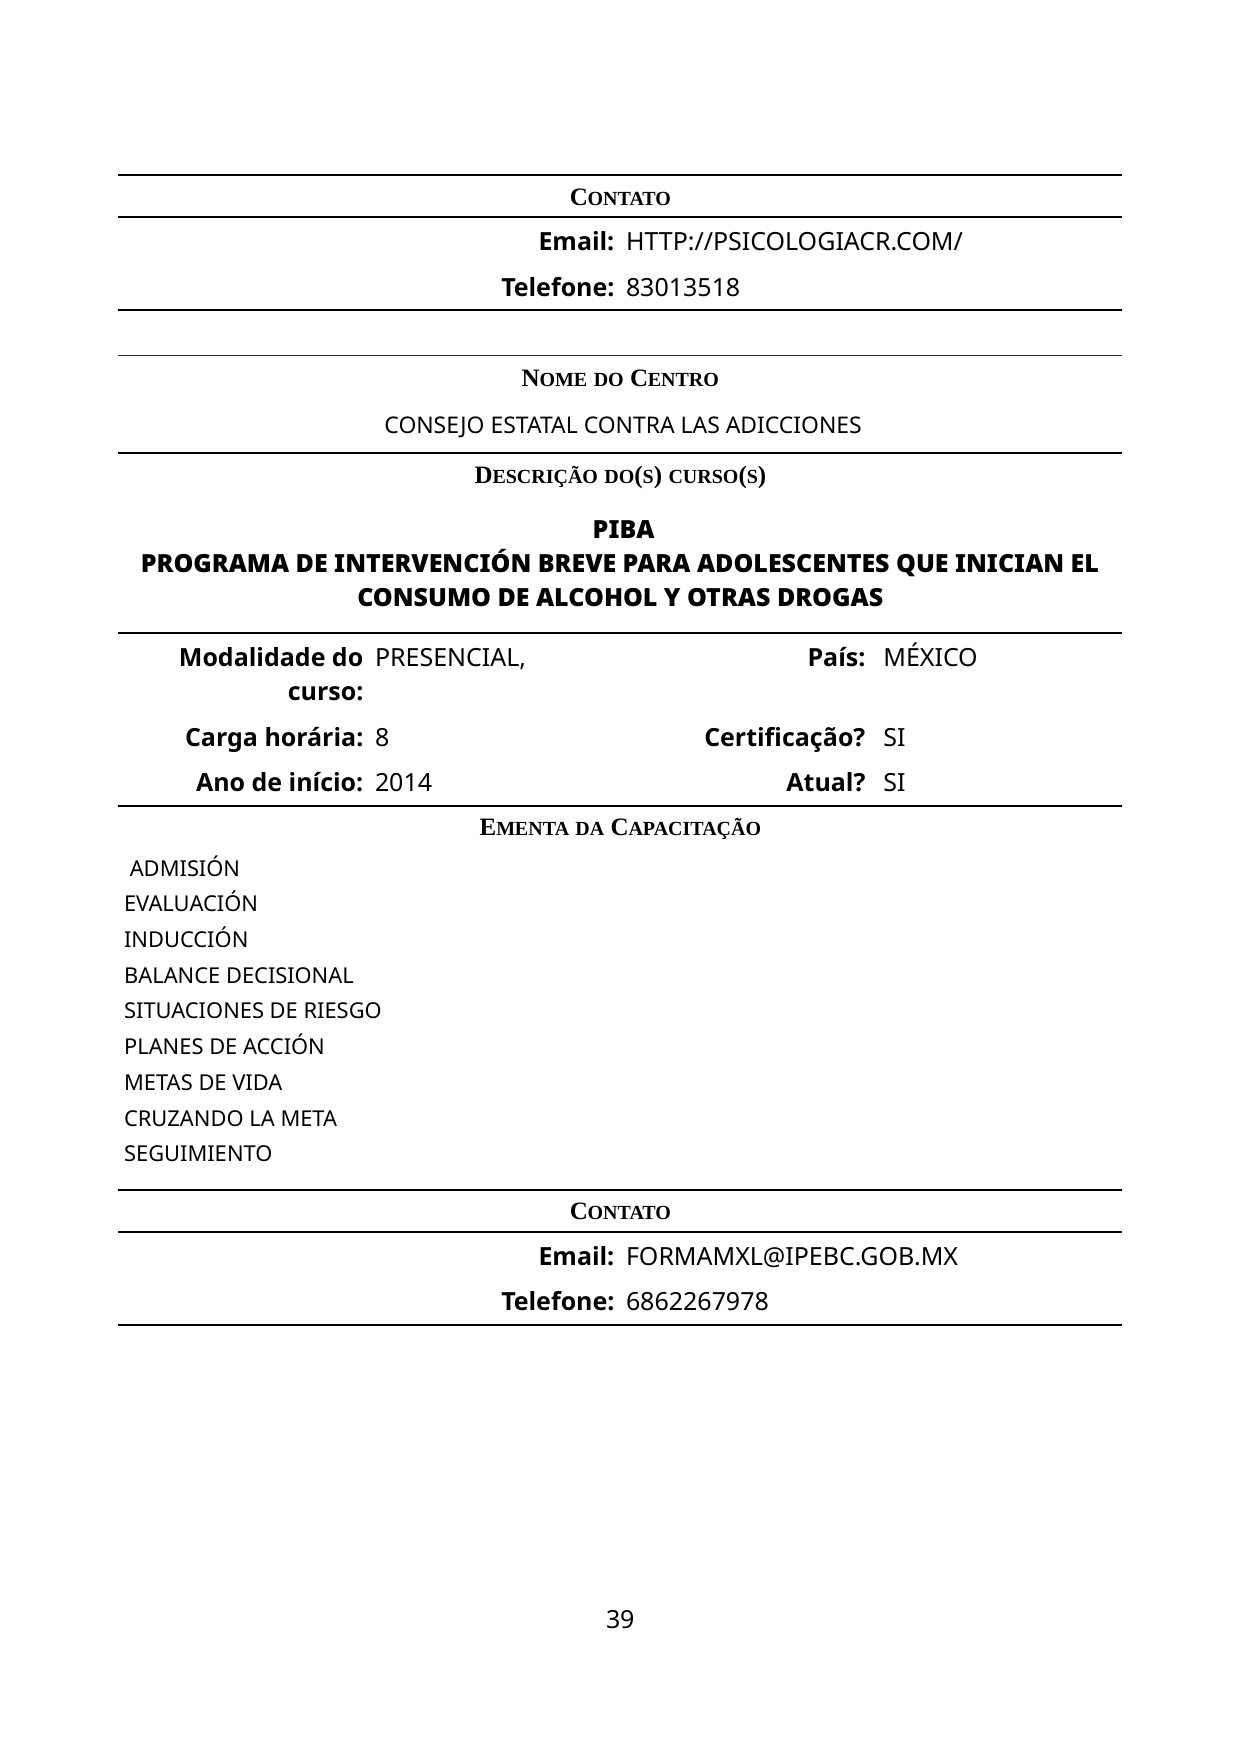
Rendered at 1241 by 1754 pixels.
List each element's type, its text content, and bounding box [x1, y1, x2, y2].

table_cell FORMAMXL@IPEBC.GOB.MX [620, 1233, 1122, 1278]
table_cell HTTP://PSICOLOGIACR.COM/ [620, 218, 1122, 264]
table_cell SI [871, 714, 1122, 759]
table_cell PIBA PROGRAMA DE INTERVENCIÓN BREVE PARA ADOLESCENTES QUE INICIAN EL CONSUMO DE ALCOHOL Y OTRAS DROGAS [118, 494, 1122, 632]
table_cell Contato [118, 176, 1122, 216]
table_cell Contato [118, 1191, 1122, 1231]
table_cell Carga horária: [118, 714, 369, 759]
table_cell Descrição do(s) curso(s) [118, 454, 1122, 494]
table_cell SI [871, 759, 1122, 804]
table_cell Atual? [620, 759, 871, 804]
table_header Nome do Centro [118, 357, 1122, 397]
table_cell 6862267978 [620, 1278, 1122, 1324]
table_cell País: [620, 634, 871, 713]
table_cell Email: [118, 1233, 620, 1278]
table_cell Telefone: [118, 1278, 620, 1324]
table_cell ADMISIÓN EVALUACIÓN INDUCCIÓN BALANCE DECISIONAL SITUACIONES DE RIESGO PLANES DE ACCIÓN METAS DE VIDA CRUZANDO LA META SEGUIMIENTO [118, 847, 1122, 1188]
table_cell Modalidade do curso: [118, 634, 369, 713]
table_cell Certificação? [620, 714, 871, 759]
table_cell Ano de início: [118, 759, 369, 804]
table_cell CONSEJO ESTATAL CONTRA LAS ADICCIONES [118, 397, 1122, 452]
table_cell Telefone: [118, 264, 620, 309]
table_cell Ementa da Capacitação [118, 807, 1122, 847]
table_cell 8 [369, 714, 620, 759]
table_cell 83013518 [620, 264, 1122, 309]
table_cell MÉXICO [871, 634, 1122, 713]
table_cell [118, 118, 1122, 174]
table_cell Email: [118, 218, 620, 264]
table_cell PRESENCIAL, [369, 634, 620, 713]
table_cell 2014 [369, 759, 620, 804]
